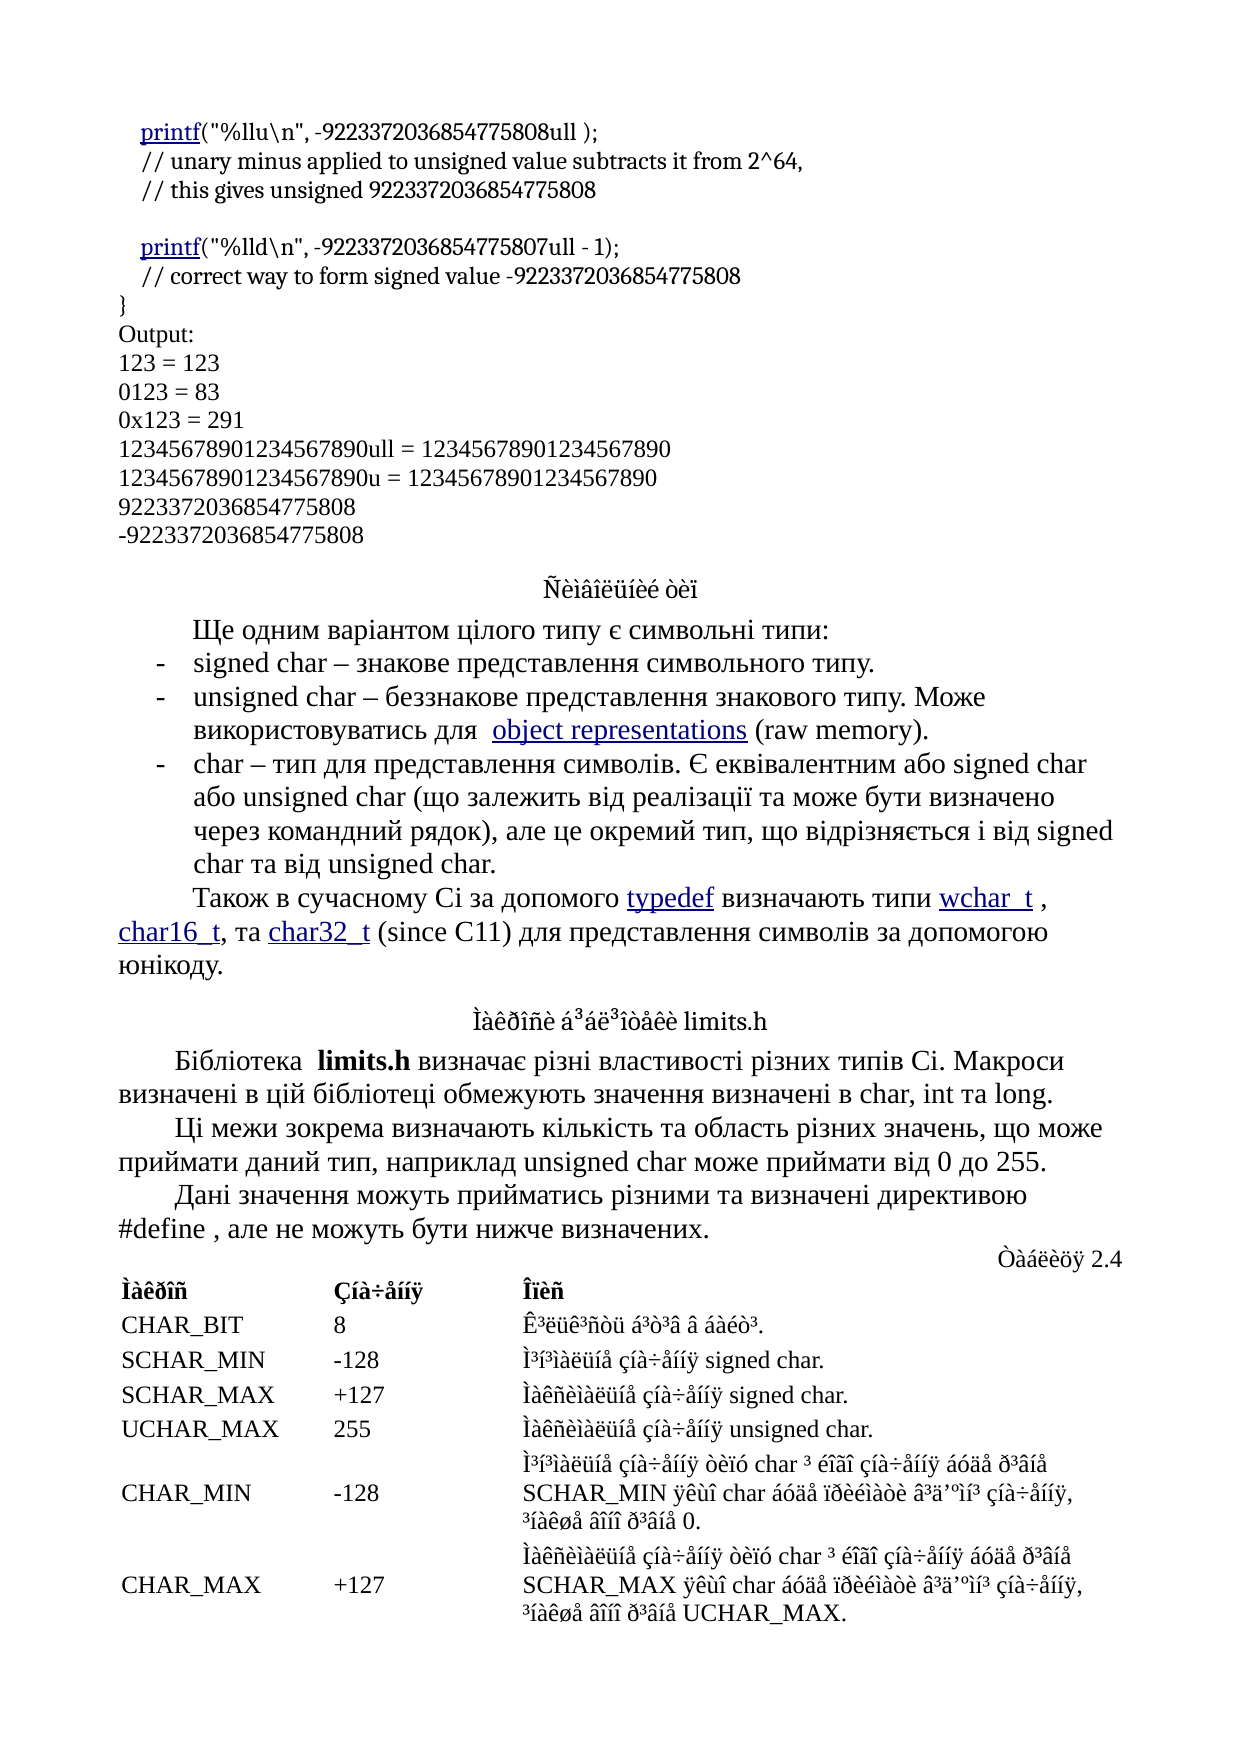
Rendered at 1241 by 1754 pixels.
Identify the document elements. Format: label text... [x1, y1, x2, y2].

text 9223372036854775808 [118, 492, 1122, 521]
table_header Ìàêðîñ [118, 1273, 330, 1308]
table_cell CHAR_MIN [118, 1446, 330, 1538]
table_cell +127 [330, 1538, 519, 1630]
list unsigned char – беззнакове представлення знакового типу. Може використовуватись для object representations (raw memory). [156, 679, 1122, 746]
table_cell Ì³í³ìàëüíå çíà÷åííÿ signed char. [520, 1342, 1122, 1377]
table_cell UCHAR_MAX [118, 1411, 330, 1446]
subtitle Ìàêðîñè á³áë³îòåêè limits.h [118, 1006, 1122, 1037]
text } [118, 291, 1122, 319]
text 12345678901234567890u = 12345678901234567890 [118, 463, 1122, 492]
text 12345678901234567890ull = 12345678901234567890 [118, 434, 1122, 463]
text printf("%llu\n", -9223372036854775808ull ); [118, 118, 1122, 147]
text Ще одним варіантом цілого типу є символьні типи: [118, 612, 1122, 645]
table_header Îïèñ [520, 1273, 1122, 1308]
text Òàáëèöÿ 2.4 [118, 1244, 1122, 1273]
table_header Çíà÷åííÿ [330, 1273, 519, 1308]
table_cell SCHAR_MAX [118, 1377, 330, 1411]
table_cell 255 [330, 1411, 519, 1446]
table_cell SCHAR_MIN [118, 1342, 330, 1377]
text // unary minus applied to unsigned value subtracts it from 2^64, [118, 147, 1122, 176]
text // this gives unsigned 9223372036854775808 [118, 176, 1122, 204]
table_cell 8 [330, 1308, 519, 1342]
subtitle Ñèìâîëüíèé òèï [118, 574, 1122, 606]
text 0x123 = 291 [118, 406, 1122, 434]
table_cell CHAR_BIT [118, 1308, 330, 1342]
text Бібліотека limits.h визначає різні властивості різних типів Сі. Макроси визначені в цій бібліотеці обмежують значення визначені в char, int та long. [118, 1043, 1122, 1110]
text // correct way to form signed value -9223372036854775808 [118, 262, 1122, 291]
table_cell -128 [330, 1446, 519, 1538]
table_cell Ê³ëüê³ñòü á³ò³â â áàéò³. [520, 1308, 1122, 1342]
text 123 = 123 [118, 348, 1122, 377]
text -9223372036854775808 [118, 521, 1122, 549]
table_cell -128 [330, 1342, 519, 1377]
text Дані значення можуть прийматись різними та визначені директивою #define , але не можуть бути нижче визначених. [118, 1177, 1122, 1244]
text printf("%lld\n", -9223372036854775807ull - 1); [118, 233, 1122, 262]
text Ці межи зокрема визначають кількість та область різних значень, що може приймати даний тип, наприклад unsigned char може приймати від 0 до 255. [118, 1110, 1122, 1177]
table_cell Ìàêñèìàëüíå çíà÷åííÿ òèïó char ³ éîãî çíà÷åííÿ áóäå ð³âíå SCHAR_MAX ÿêùî char áóäå ïðèéìàòè â³ä’ºìí³ çíà÷åííÿ, ³íàêøå âîíî ð³âíå UCHAR_MAX. [520, 1538, 1122, 1630]
text Також в сучасному Сі за допомого typedef визначають типи wchar_t , char16_t, та char32_t (since C11) для представлення символів за допомогою юнікоду. [118, 880, 1122, 981]
table_cell Ìàêñèìàëüíå çíà÷åííÿ unsigned char. [520, 1411, 1122, 1446]
table_cell Ìàêñèìàëüíå çíà÷åííÿ signed char. [520, 1377, 1122, 1411]
text Output: [118, 319, 1122, 348]
list char – тип для представлення символів. Є еквівалентним або signed char або unsigned char (що залежить від реалізації та може бути визначено через командний рядок), але це окремий тип, що відрізняється і від signed char та від unsigned char. [156, 746, 1122, 880]
table_cell Ì³í³ìàëüíå çíà÷åííÿ òèïó char ³ éîãî çíà÷åííÿ áóäå ð³âíå SCHAR_MIN ÿêùî char áóäå ïðèéìàòè â³ä’ºìí³ çíà÷åííÿ, ³íàêøå âîíî ð³âíå 0. [520, 1446, 1122, 1538]
table_cell +127 [330, 1377, 519, 1411]
text 0123 = 83 [118, 377, 1122, 406]
table_cell CHAR_MAX [118, 1538, 330, 1630]
list signed char – знакове представлення символьного типу. [156, 645, 1122, 679]
